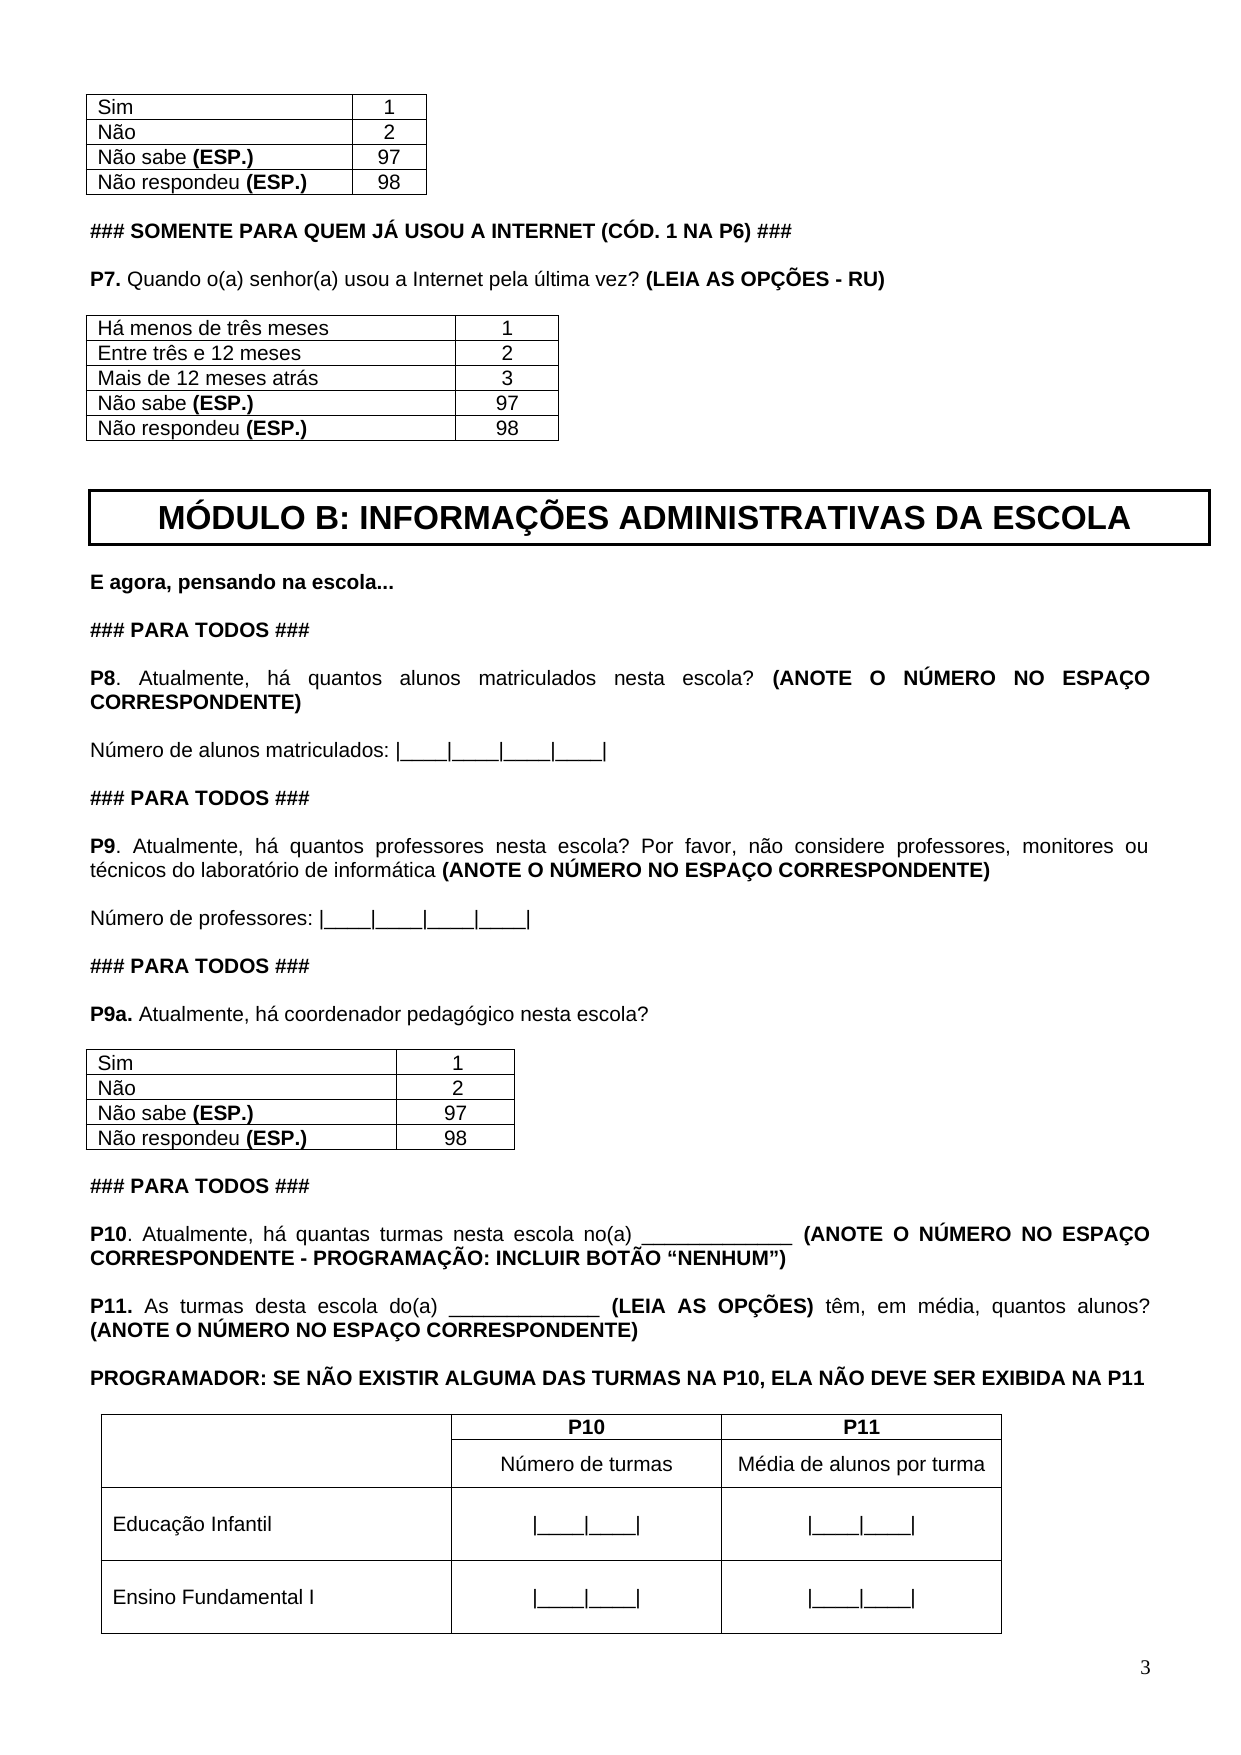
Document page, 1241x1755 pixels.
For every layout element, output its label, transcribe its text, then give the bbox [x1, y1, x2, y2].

table_cell |____|____| [452, 1488, 721, 1560]
table_cell Média de alunos por turma [722, 1440, 1001, 1487]
table_header P11 [722, 1415, 1001, 1439]
text Número de alunos matriculados: |____|____|____|____| [90, 738, 1151, 762]
table_cell Ensino Fundamental I [102, 1561, 451, 1633]
text ### PARA TODOS ### [90, 953, 1151, 977]
table_cell 97 [456, 391, 558, 415]
table_header Sim [87, 95, 352, 119]
table_cell 2 [353, 120, 426, 144]
table_cell Não sabe (ESP.) [87, 391, 455, 415]
table_cell 98 [456, 416, 558, 440]
text P10. Atualmente, há quantas turmas nesta escola no(a) _____________ (ANOTE O NÚMERO NO ESPAÇO CORRESPONDENTE - PROGRAMAÇÃO: INCLUIR BOTÃO “NENHUM”) [90, 1222, 1151, 1270]
text ### SOMENTE PARA QUEM JÁ USOU A INTERNET (CÓD. 1 NA P6) ### [90, 219, 1151, 243]
table_cell Número de turmas [452, 1440, 721, 1487]
text ### PARA TODOS ### [90, 1174, 1151, 1198]
table_header Há menos de três meses [87, 316, 455, 340]
table_cell Não sabe (ESP.) [87, 145, 352, 169]
text Número de professores: |____|____|____|____| [90, 905, 1151, 929]
table_cell |____|____| [722, 1561, 1001, 1633]
text P8. Atualmente, há quantos alunos matriculados nesta escola? (ANOTE O NÚMERO NO ESPAÇO CORRESPONDENTE) [90, 666, 1151, 713]
table_cell Não [87, 1075, 396, 1099]
text E agora, pensando na escola... [90, 570, 1151, 594]
table_cell Não [87, 120, 352, 144]
table_cell 98 [397, 1125, 514, 1149]
text P7. Quando o(a) senhor(a) usou a Internet pela última vez? (LEIA AS OPÇÕES - RU) [90, 267, 1151, 291]
table_cell Não sabe (ESP.) [87, 1100, 396, 1124]
table_cell |____|____| [452, 1561, 721, 1633]
table_cell Não respondeu (ESP.) [87, 416, 455, 440]
table_header Sim [87, 1050, 396, 1074]
text ### PARA TODOS ### [90, 618, 1151, 642]
table_cell Não respondeu (ESP.) [87, 1125, 396, 1149]
table_header MÓDULO B: INFORMAÇÕES ADMINISTRATIVAS DA ESCOLA [91, 492, 1208, 543]
table_cell Não respondeu (ESP.) [87, 170, 352, 194]
table_header 1 [397, 1050, 514, 1074]
table_cell 2 [456, 341, 558, 365]
table_header [102, 1415, 451, 1487]
table_cell Educação Infantil [102, 1488, 451, 1560]
table_cell 98 [353, 170, 426, 194]
table_cell 97 [397, 1100, 514, 1124]
table_cell Entre três e 12 meses [87, 341, 455, 365]
table_header P10 [452, 1415, 721, 1439]
text P11. As turmas desta escola do(a) _____________ (LEIA AS OPÇÕES) têm, em média, quantos alunos? (ANOTE O NÚMERO NO ESPAÇO CORRESPONDENTE) [90, 1294, 1151, 1342]
table_header 1 [456, 316, 558, 340]
text ### PARA TODOS ### [90, 786, 1151, 809]
table_cell Mais de 12 meses atrás [87, 366, 455, 390]
text P9. Atualmente, há quantos professores nesta escola? Por favor, não considere professores, monitores ou técnicos do laboratório de informática (ANOTE O NÚMERO NO ESPAÇO CORRESPONDENTE) [90, 833, 1151, 881]
table_cell 97 [353, 145, 426, 169]
table_cell 3 [456, 366, 558, 390]
text PROGRAMADOR: SE NÃO EXISTIR ALGUMA DAS TURMAS NA P10, ELA NÃO DEVE SER EXIBIDA NA P11 [90, 1366, 1151, 1390]
table_header 1 [353, 95, 426, 119]
text P9a. Atualmente, há coordenador pedagógico nesta escola? [90, 1001, 1151, 1025]
table_cell 2 [397, 1075, 514, 1099]
table_cell |____|____| [722, 1488, 1001, 1560]
